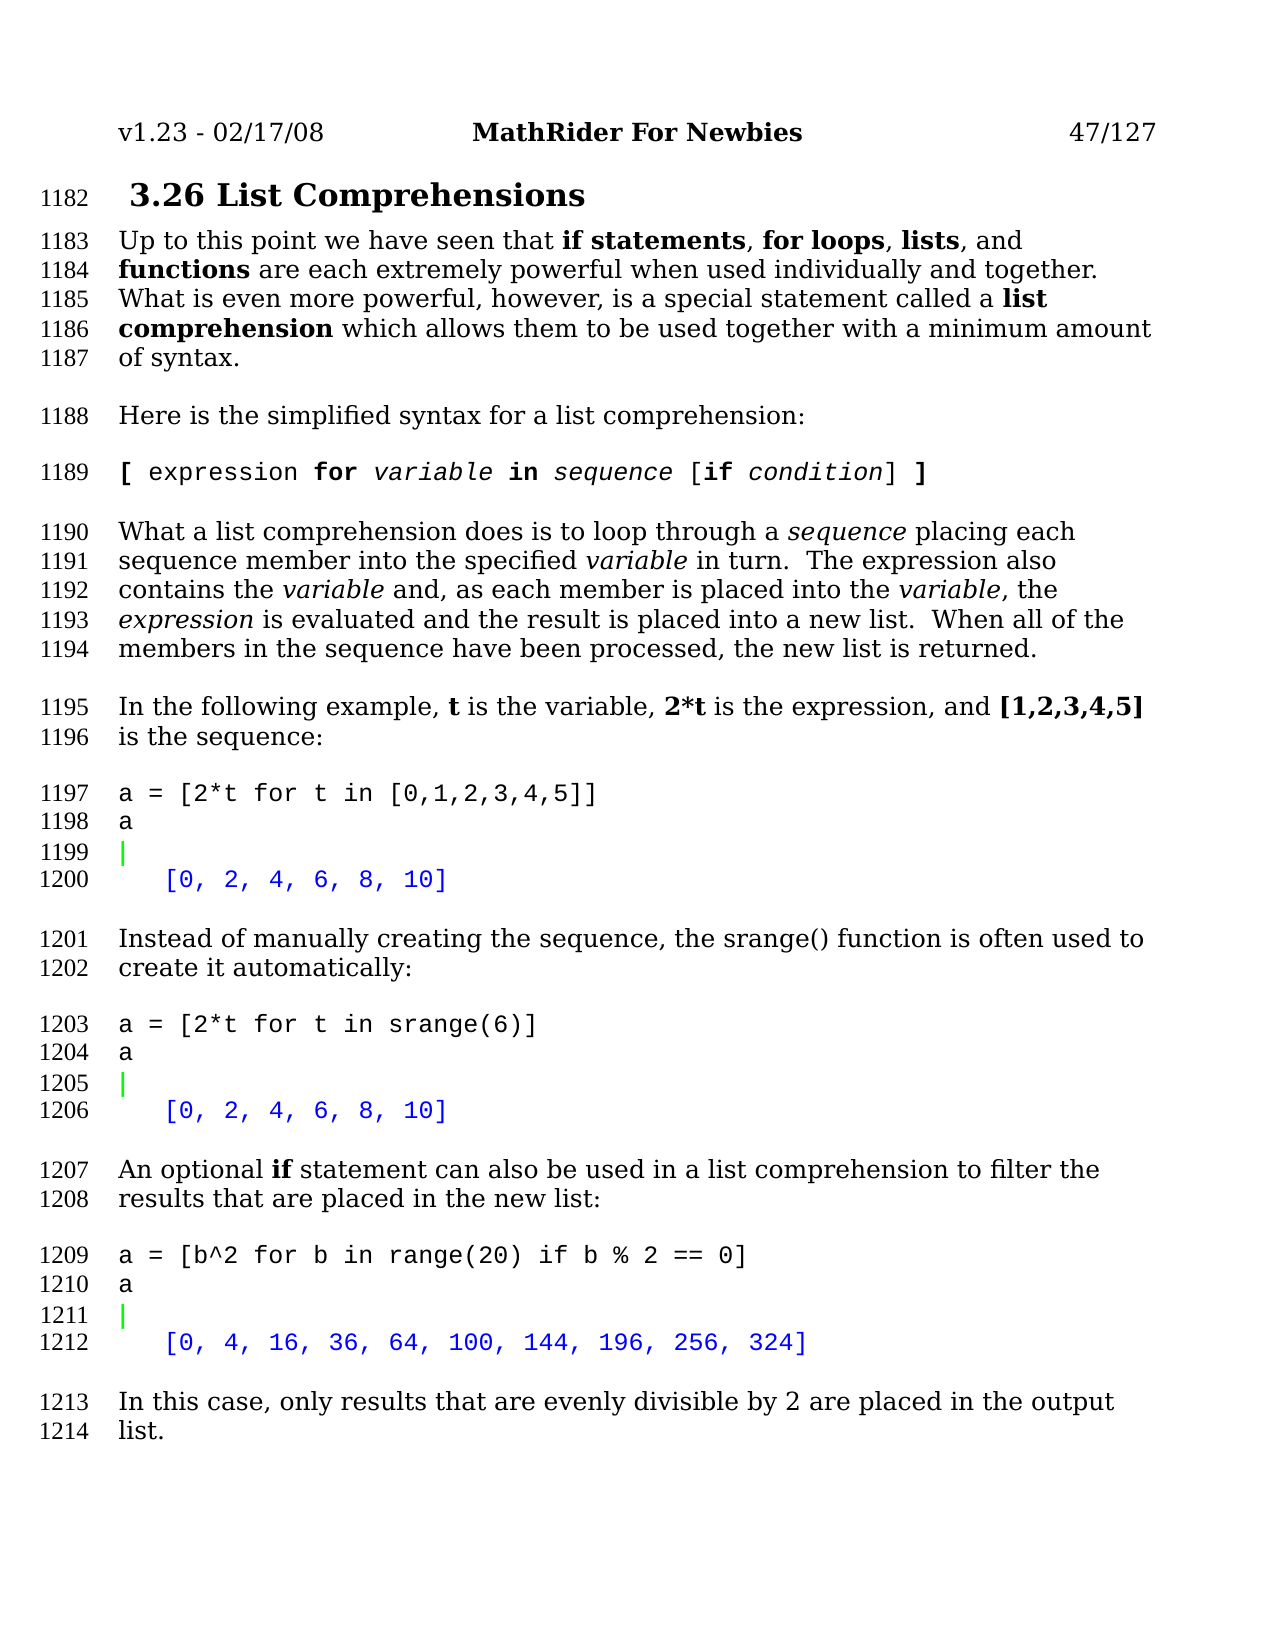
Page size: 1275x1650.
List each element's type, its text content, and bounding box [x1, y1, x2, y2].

text [0, 2, 4, 6, 8, 10] [163, 1097, 1157, 1126]
text a [118, 808, 1157, 837]
subtitle List Comprehensions [118, 177, 1157, 214]
text An optional if statement can also be used in a list comprehension to filter the results that are placed in the new list: [118, 1155, 1157, 1214]
text In the following example, t is the variable, 2*t is the expression, and [1,2,3,4,5] is the sequence: [118, 692, 1157, 751]
text a = [2*t for t in srange(6)] [118, 1011, 1157, 1040]
text In this case, only results that are evenly divisible by 2 are placed in the output list. [118, 1387, 1157, 1445]
text [ expression for variable in sequence [if condition] ] [118, 460, 1157, 488]
text Here is the simplified syntax for a list comprehension: [118, 402, 1157, 431]
text a = [b^2 for b in range(20) if b % 2 == 0] [118, 1243, 1157, 1271]
text [0, 2, 4, 6, 8, 10] [163, 866, 1157, 894]
text | [118, 837, 1157, 866]
text a = [2*t for t in [0,1,2,3,4,5]] [118, 780, 1157, 808]
text [0, 4, 16, 36, 64, 100, 144, 196, 256, 324] [163, 1329, 1157, 1357]
text a [118, 1271, 1157, 1300]
text a [118, 1040, 1157, 1068]
text What a list comprehension does is to loop through a sequence placing each sequence member into the specified variable in turn. The expression also contains the variable and, as each member is placed into the variable, the expression is evaluated and the result is placed into a new list. When all of the members in the sequence have been processed, the new list is returned. [118, 517, 1157, 663]
text | [118, 1300, 1157, 1329]
text | [118, 1068, 1157, 1097]
text Instead of manually creating the sequence, the srange() function is often used to create it automatically: [118, 924, 1157, 982]
text Up to this point we have seen that if statements, for loops, lists, and functions are each extremely powerful when used individually and together. What is even more powerful, however, is a special statement called a list comprehension which allows them to be used together with a minimum amount of syntax. [118, 226, 1157, 372]
